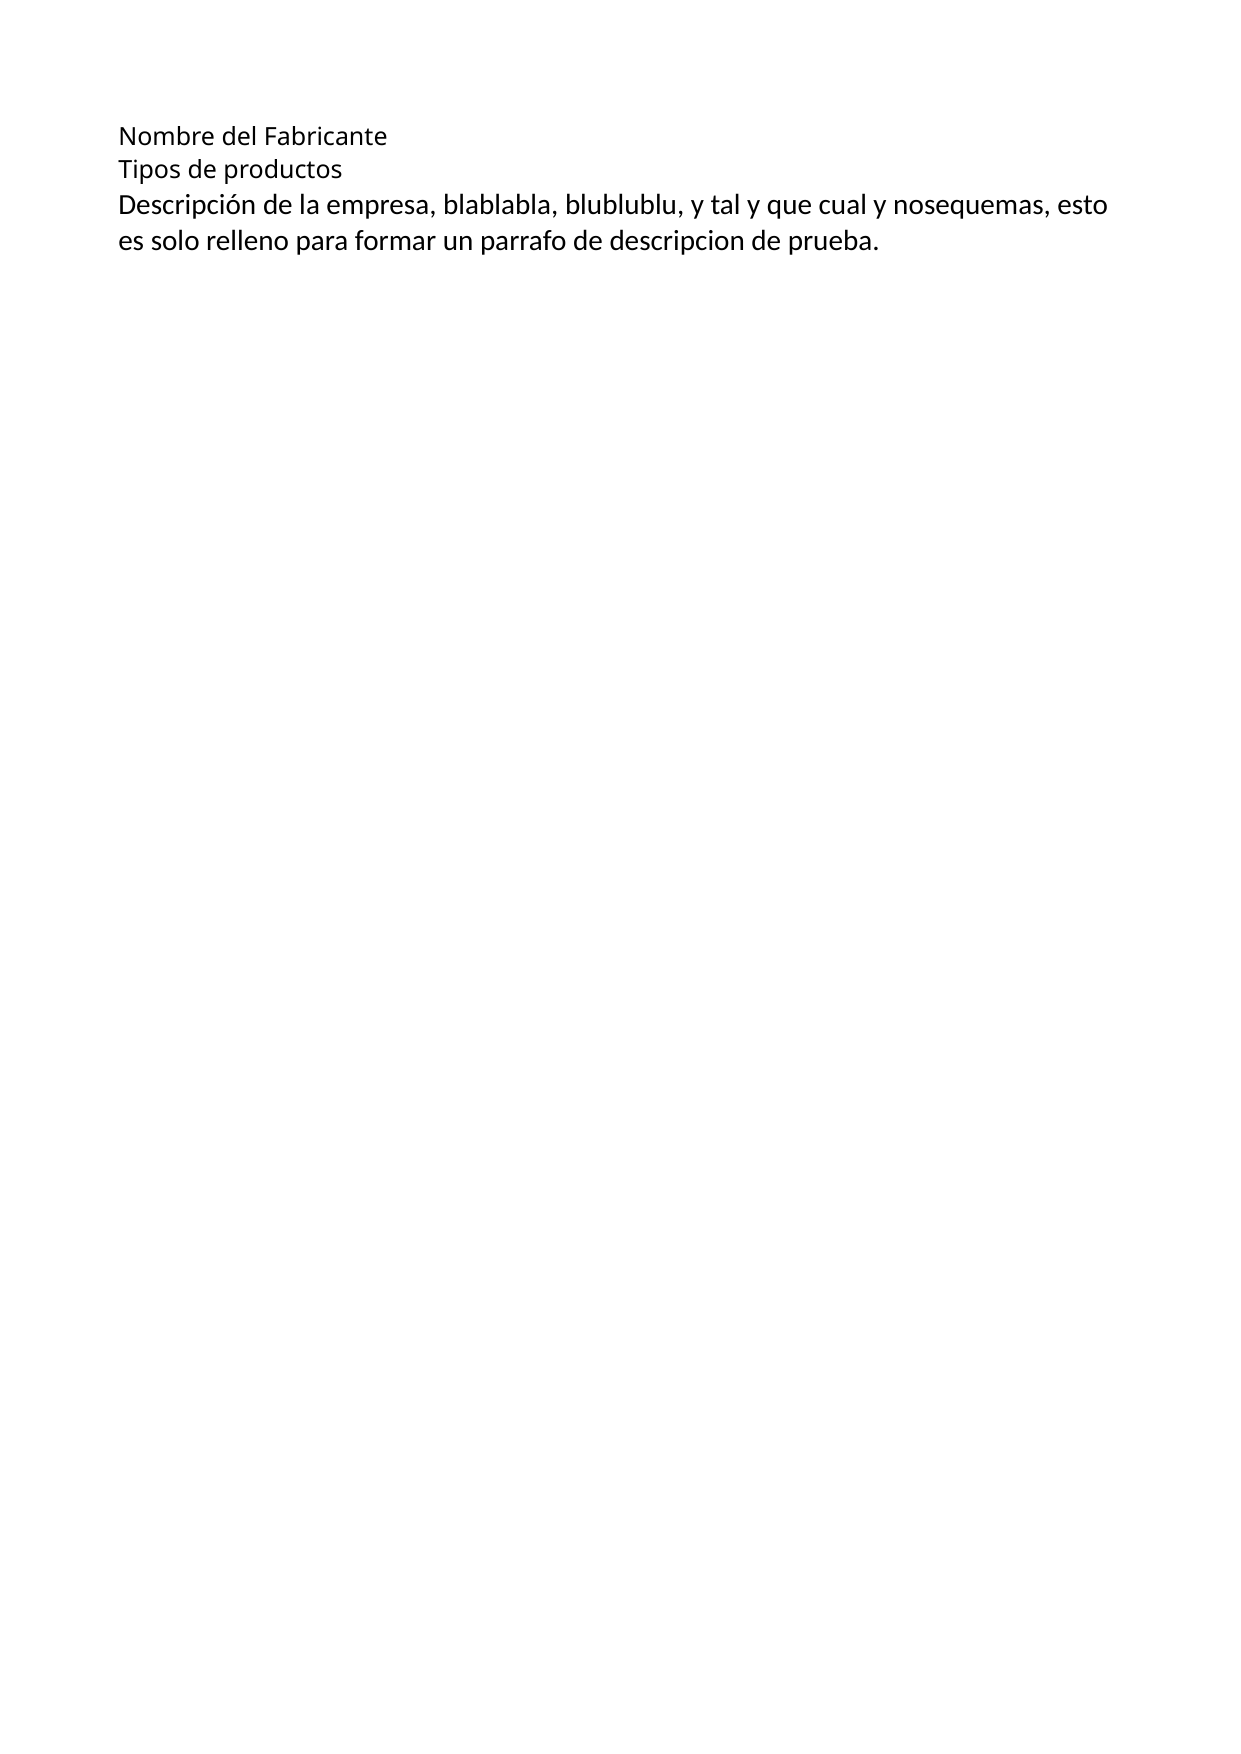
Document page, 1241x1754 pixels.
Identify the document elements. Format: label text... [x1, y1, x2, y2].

text Nombre del Fabricante [118, 118, 1122, 152]
text Descripción de la empresa, blablabla, blublublu, y tal y que cual y nosequemas, esto es solo relleno para formar un parrafo de descripcion de prueba. [118, 186, 1122, 257]
text Tipos de productos [118, 152, 1122, 186]
